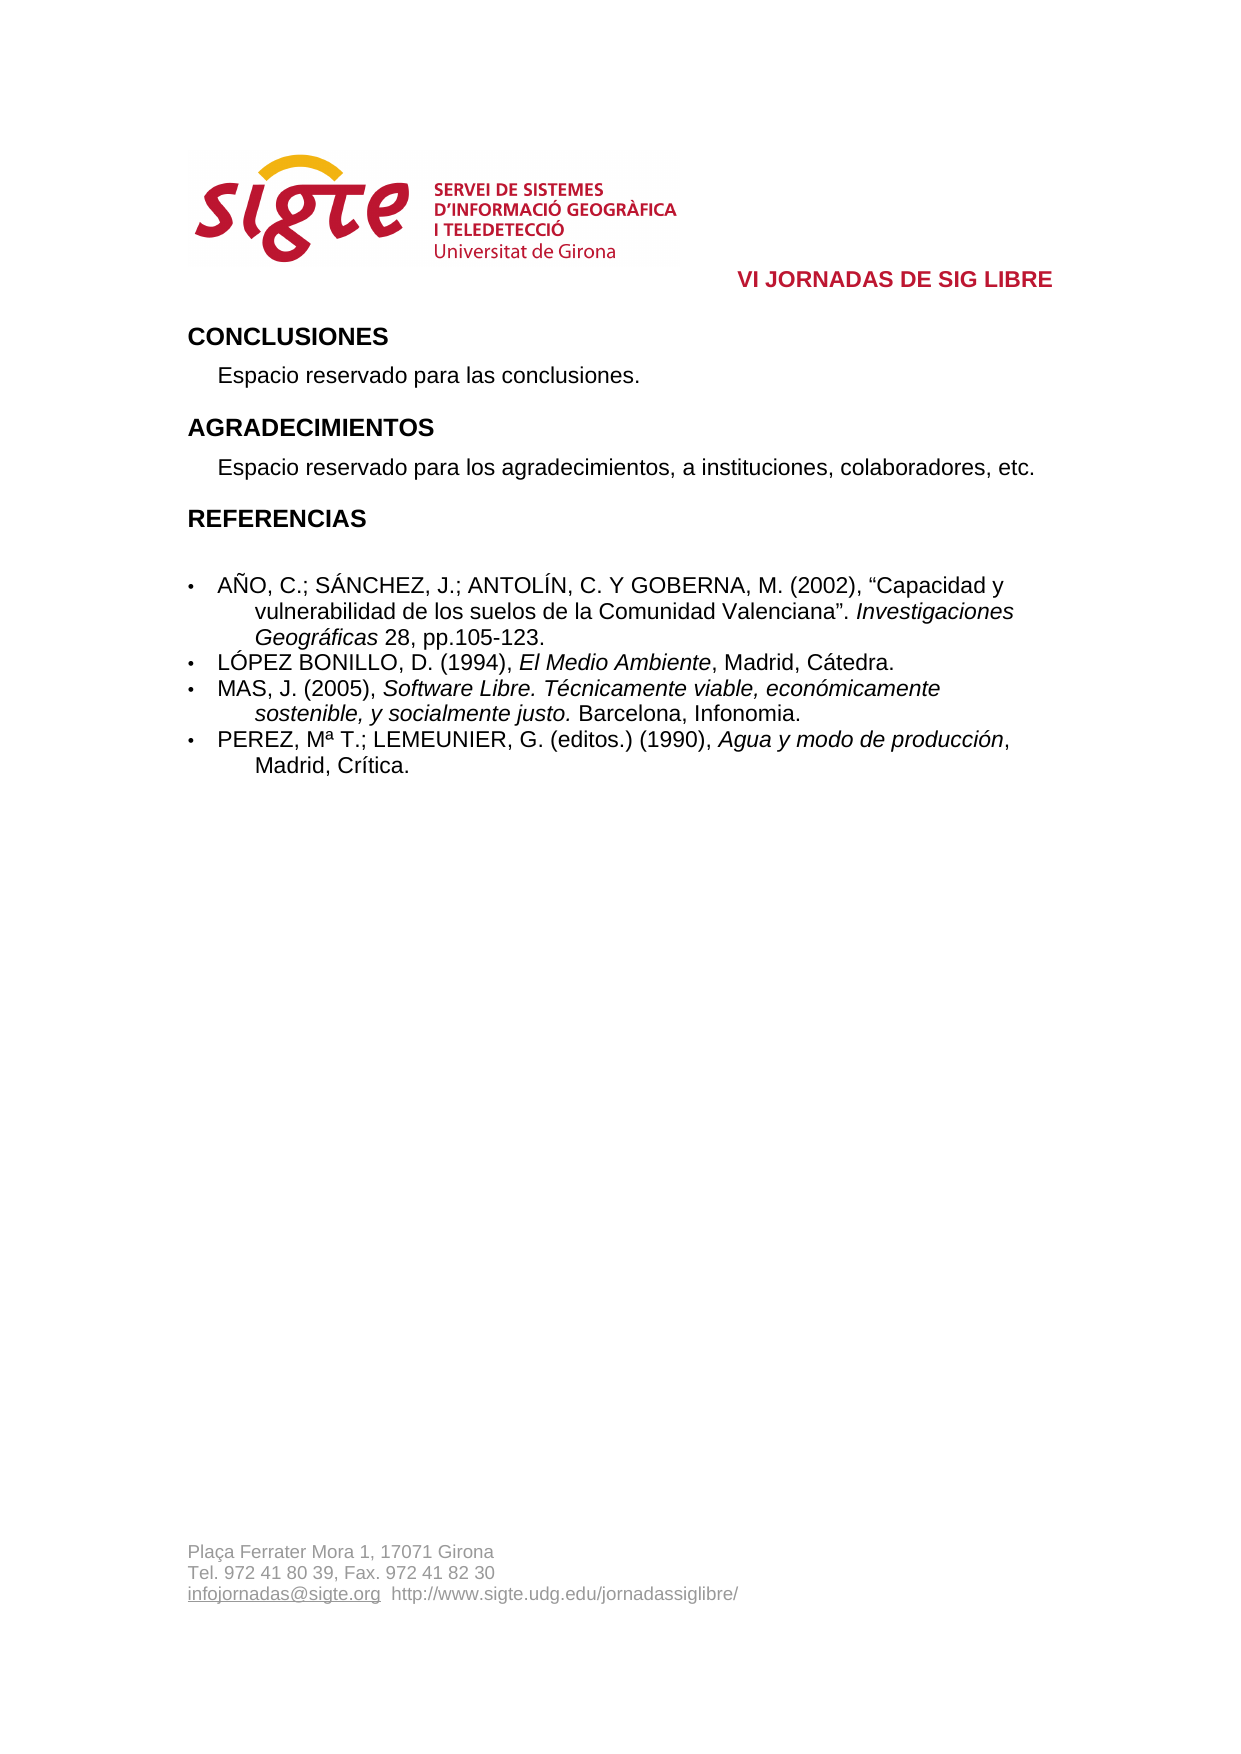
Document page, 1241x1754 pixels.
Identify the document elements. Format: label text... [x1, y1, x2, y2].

picture [187, 150, 680, 267]
list AÑO, C.; SÁNCHEZ, J.; ANTOLÍN, C. Y GOBERNA, M. (2002), “Capacidad y vulnerabilidad de los suelos de la Comunidad Valenciana”. Investigaciones Geográficas 28, pp.105-123. [188, 573, 1053, 650]
list MAS, J. (2005), Software Libre. Técnicamente viable, económicamente sostenible, y socialmente justo. Barcelona, Infonomia. [188, 675, 1053, 727]
subtitle Referencias [187, 505, 1053, 533]
list LÓPEZ BONILLO, D. (1994), El Medio Ambiente, Madrid, Cátedra. [188, 650, 1053, 675]
text Espacio reservado para los agradecimientos, a instituciones, colaboradores, etc. [187, 454, 1041, 480]
text Espacio reservado para las conclusiones. [187, 363, 1041, 389]
subtitle Conclusiones [187, 323, 1053, 351]
list PEREZ, Mª T.; LEMEUNIER, G. (editos.) (1990), Agua y modo de producción, Madrid, Crítica. [188, 727, 1053, 778]
subtitle Agradecimientos [187, 414, 1053, 442]
